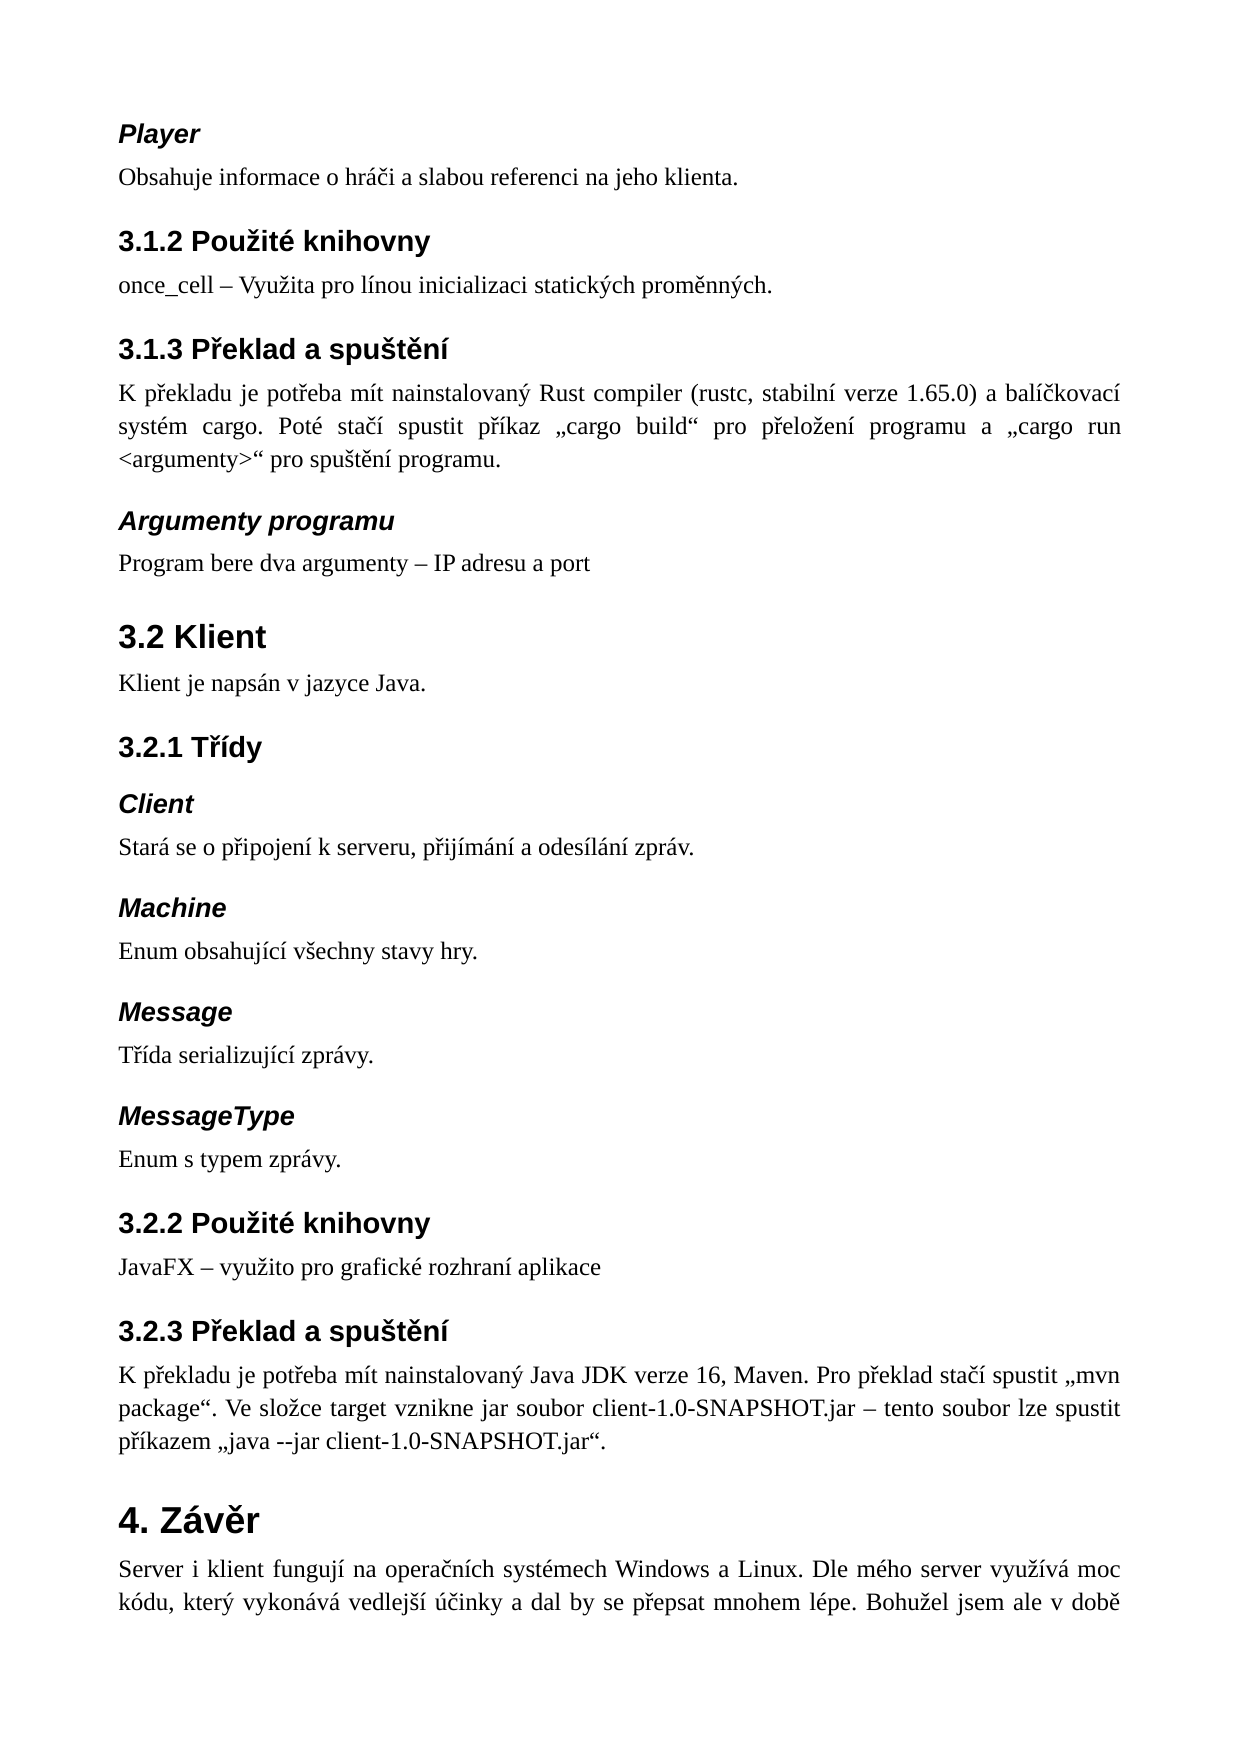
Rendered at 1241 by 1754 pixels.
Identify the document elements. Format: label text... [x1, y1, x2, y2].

subtitle Message [118, 996, 1122, 1027]
text Klient je napsán v jazyce Java. [118, 668, 1122, 696]
text Enum s typem zprávy. [118, 1144, 1122, 1172]
text Program bere dva argumenty – IP adresu a port [118, 548, 1122, 577]
subtitle Client [118, 788, 1122, 819]
text Stará se o připojení k serveru, přijímání a odesílání zpráv. [118, 832, 1122, 861]
text K překladu je potřeba mít nainstalovaný Rust compiler (rustc, stabilní verze 1.65.0) a balíčkovací systém cargo. Poté stačí spustit příkaz „cargo build“ pro přeložení programu a „cargo run <argumenty>“ pro spuštění programu. [118, 378, 1122, 473]
text Server i klient fungují na operačních systémech Windows a Linux. Dle mého server využívá moc kódu, který vykonává vedlejší účinky a dal by se přepsat mnohem lépe. Bohužel jsem ale v době [118, 1554, 1122, 1616]
subtitle Player [118, 118, 1122, 149]
subtitle Machine [118, 892, 1122, 923]
text Enum obsahující všechny stavy hry. [118, 936, 1122, 965]
subtitle 3.2.1 Třídy [118, 730, 1122, 763]
subtitle 3.1.3 Překlad a spuštění [118, 332, 1122, 366]
subtitle 4. Závěr [118, 1499, 1122, 1542]
text JavaFX – využito pro grafické rozhraní aplikace [118, 1252, 1122, 1281]
subtitle 3.2.3 Překlad a spuštění [118, 1314, 1122, 1348]
text Třída serializující zprávy. [118, 1040, 1122, 1068]
subtitle 3.2 Klient [118, 617, 1122, 655]
text once_cell – Využita pro línou inicializaci statických proměnných. [118, 270, 1122, 299]
subtitle Argumenty programu [118, 504, 1122, 536]
subtitle 3.2.2 Použité knihovny [118, 1206, 1122, 1239]
text K překladu je potřeba mít nainstalovaný Java JDK verze 16, Maven. Pro překlad stačí spustit „mvn package“. Ve složce target vznikne jar soubor client-1.0-SNAPSHOT.jar – tento soubor lze spustit příkazem „java --jar client-1.0-SNAPSHOT.jar“. [118, 1360, 1122, 1455]
subtitle 3.1.2 Použité knihovny [118, 224, 1122, 258]
text Obsahuje informace o hráči a slabou referenci na jeho klienta. [118, 162, 1122, 191]
subtitle MessageType [118, 1100, 1122, 1131]
